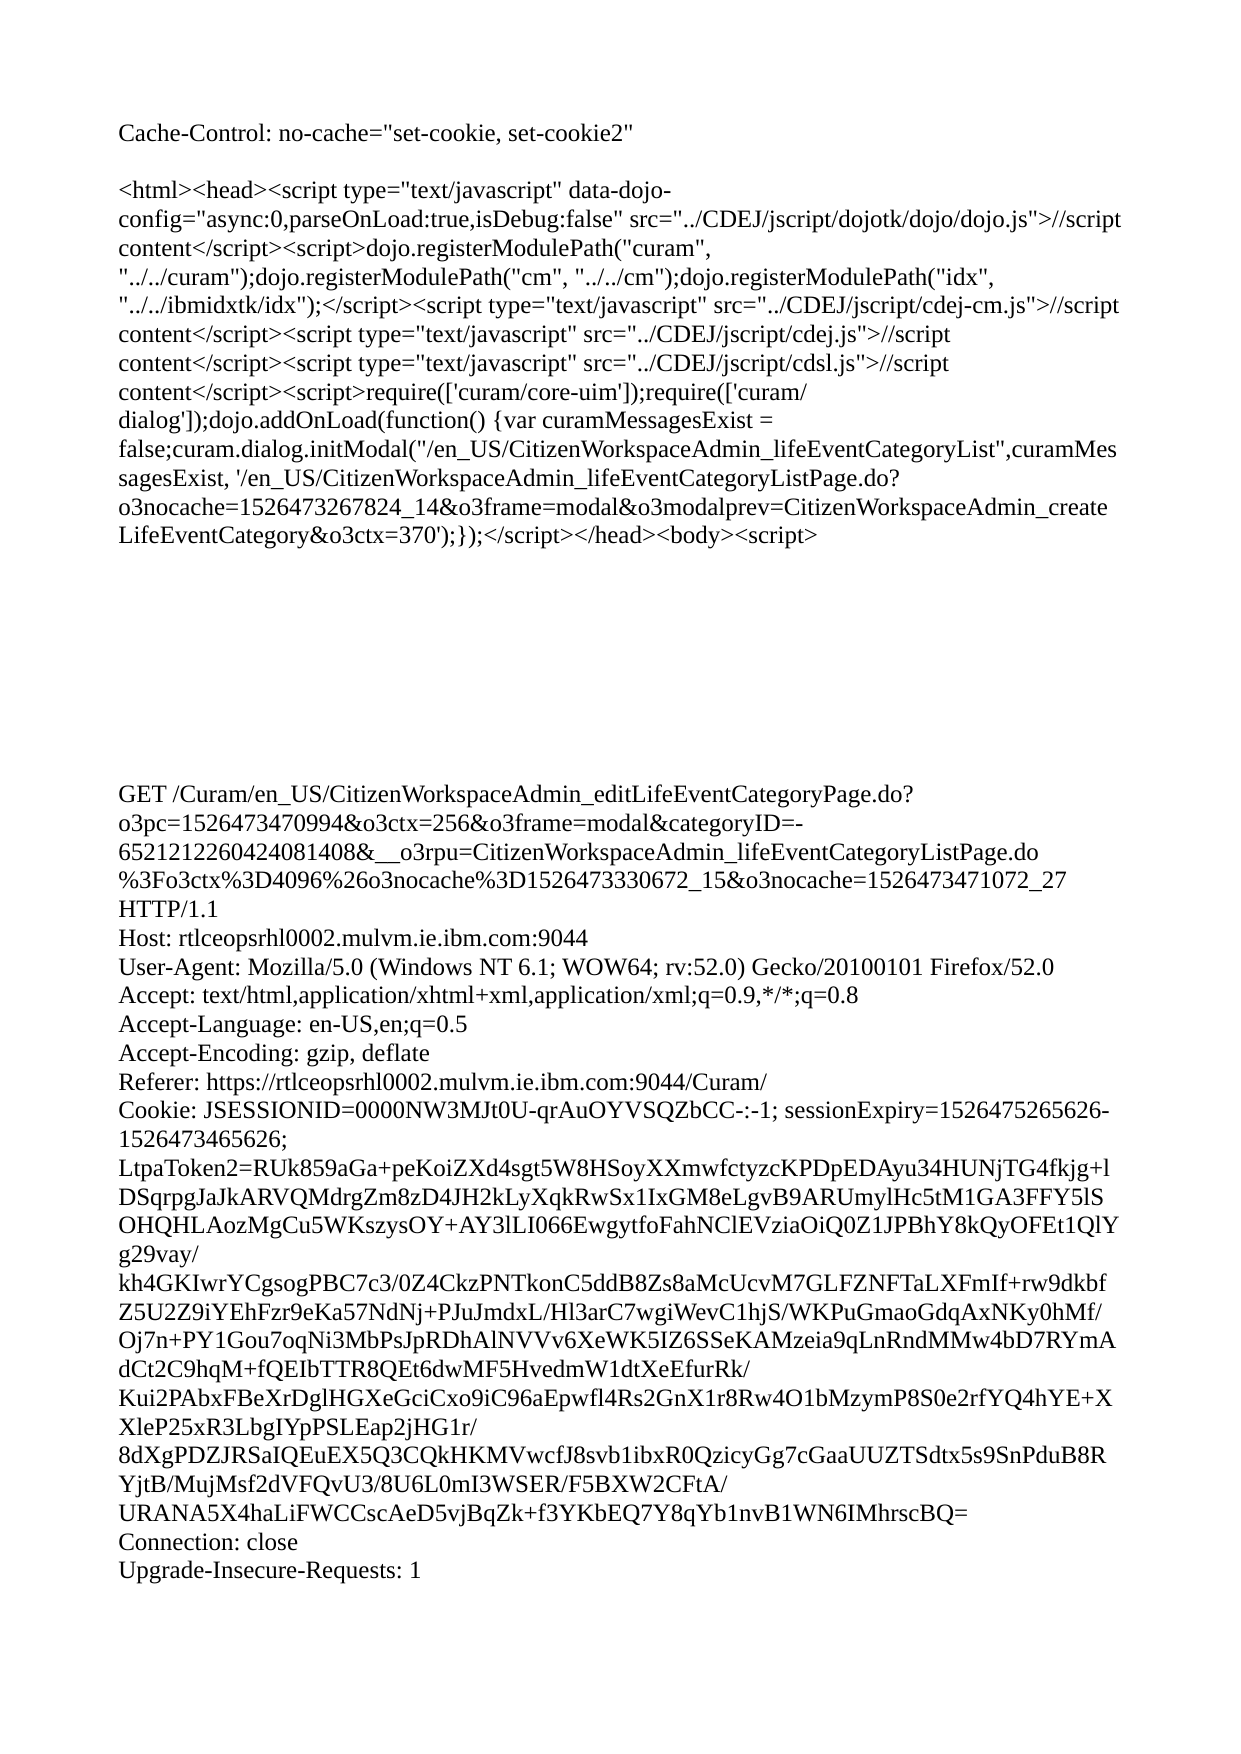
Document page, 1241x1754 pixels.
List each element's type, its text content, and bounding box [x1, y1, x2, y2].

text Accept-Language: en-US,en;q=0.5 [118, 1009, 1122, 1038]
text Referer: https://rtlceopsrhl0002.mulvm.ie.ibm.com:9044/Curam/ [118, 1067, 1122, 1096]
text Host: rtlceopsrhl0002.mulvm.ie.ibm.com:9044 [118, 923, 1122, 952]
text Accept-Encoding: gzip, deflate [118, 1038, 1122, 1067]
text Cookie: JSESSIONID=0000NW3MJt0U-qrAuOYVSQZbCC-:-1; sessionExpiry=1526475265626-1526473465626; LtpaToken2=RUk859aGa+peKoiZXd4sgt5W8HSoyXXmwfctyzcKPDpEDAyu34HUNjTG4fkjg+lDSqrpgJaJkARVQMdrgZm8zD4JH2kLyXqkRwSx1IxGM8eLgvB9ARUmylHc5tM1GA3FFY5lSOHQHLAozMgCu5WKszysOY+AY3lLI066EwgytfoFahNClEVziaOiQ0Z1JPBhY8kQyOFEt1QlYg29vay/kh4GKIwrYCgsogPBC7c3/0Z4CkzPNTkonC5ddB8Zs8aMcUcvM7GLFZNFTaLXFmIf+rw9dkbfZ5U2Z9iYEhFzr9eKa57NdNj+PJuJmdxL/Hl3arC7wgiWevC1hjS/WKPuGmaoGdqAxNKy0hMf/Oj7n+PY1Gou7oqNi3MbPsJpRDhAlNVVv6XeWK5IZ6SSeKAMzeia9qLnRndMMw4bD7RYmAdCt2C9hqM+fQEIbTTR8QEt6dwMF5HvedmW1dtXeEfurRk/Kui2PAbxFBeXrDglHGXeGciCxo9iC96aEpwfl4Rs2GnX1r8Rw4O1bMzymP8S0e2rfYQ4hYE+XXleP25xR3LbgIYpPSLEap2jHG1r/8dXgPDZJRSaIQEuEX5Q3CQkHKMVwcfJ8svb1ibxR0QzicyGg7cGaaUUZTSdtx5s9SnPduB8RYjtB/MujMsf2dVFQvU3/8U6L0mI3WSER/F5BXW2CFtA/URANA5X4haLiFWCCscAeD5vjBqZk+f3YKbEQ7Y8qYb1nvB1WN6IMhrscBQ= [118, 1096, 1122, 1527]
text <html><head><script type="text/javascript" data-dojo-config="async:0,parseOnLoad:true,isDebug:false" src="../CDEJ/jscript/dojotk/dojo/dojo.js">//script content</script><script>dojo.registerModulePath("curam", "../../curam");dojo.registerModulePath("cm", "../../cm");dojo.registerModulePath("idx", "../../ibmidxtk/idx");</script><script type="text/javascript" src="../CDEJ/jscript/cdej-cm.js">//script content</script><script type="text/javascript" src="../CDEJ/jscript/cdej.js">//script content</script><script type="text/javascript" src="../CDEJ/jscript/cdsl.js">//script content</script><script>require(['curam/core-uim']);require(['curam/dialog']);dojo.addOnLoad(function() {var curamMessagesExist = false;curam.dialog.initModal("/en_US/CitizenWorkspaceAdmin_lifeEventCategoryList",curamMessagesExist, '/en_US/CitizenWorkspaceAdmin_lifeEventCategoryListPage.do?o3nocache=1526473267824_14&o3frame=modal&o3modalprev=CitizenWorkspaceAdmin_createLifeEventCategory&o3ctx=370');});</script></head><body><script> [118, 176, 1122, 549]
text Accept: text/html,application/xhtml+xml,application/xml;q=0.9,*/*;q=0.8 [118, 981, 1122, 1009]
text User-Agent: Mozilla/5.0 (Windows NT 6.1; WOW64; rv:52.0) Gecko/20100101 Firefox/52.0 [118, 952, 1122, 981]
text Cache-Control: no-cache="set-cookie, set-cookie2" [118, 118, 1122, 147]
text Connection: close [118, 1527, 1122, 1556]
text GET /Curam/en_US/CitizenWorkspaceAdmin_editLifeEventCategoryPage.do?o3pc=1526473470994&o3ctx=256&o3frame=modal&categoryID=-6521212260424081408&__o3rpu=CitizenWorkspaceAdmin_lifeEventCategoryListPage.do%3Fo3ctx%3D4096%26o3nocache%3D1526473330672_15&o3nocache=1526473471072_27 HTTP/1.1 [118, 779, 1122, 923]
text Upgrade-Insecure-Requests: 1 [118, 1556, 1122, 1584]
